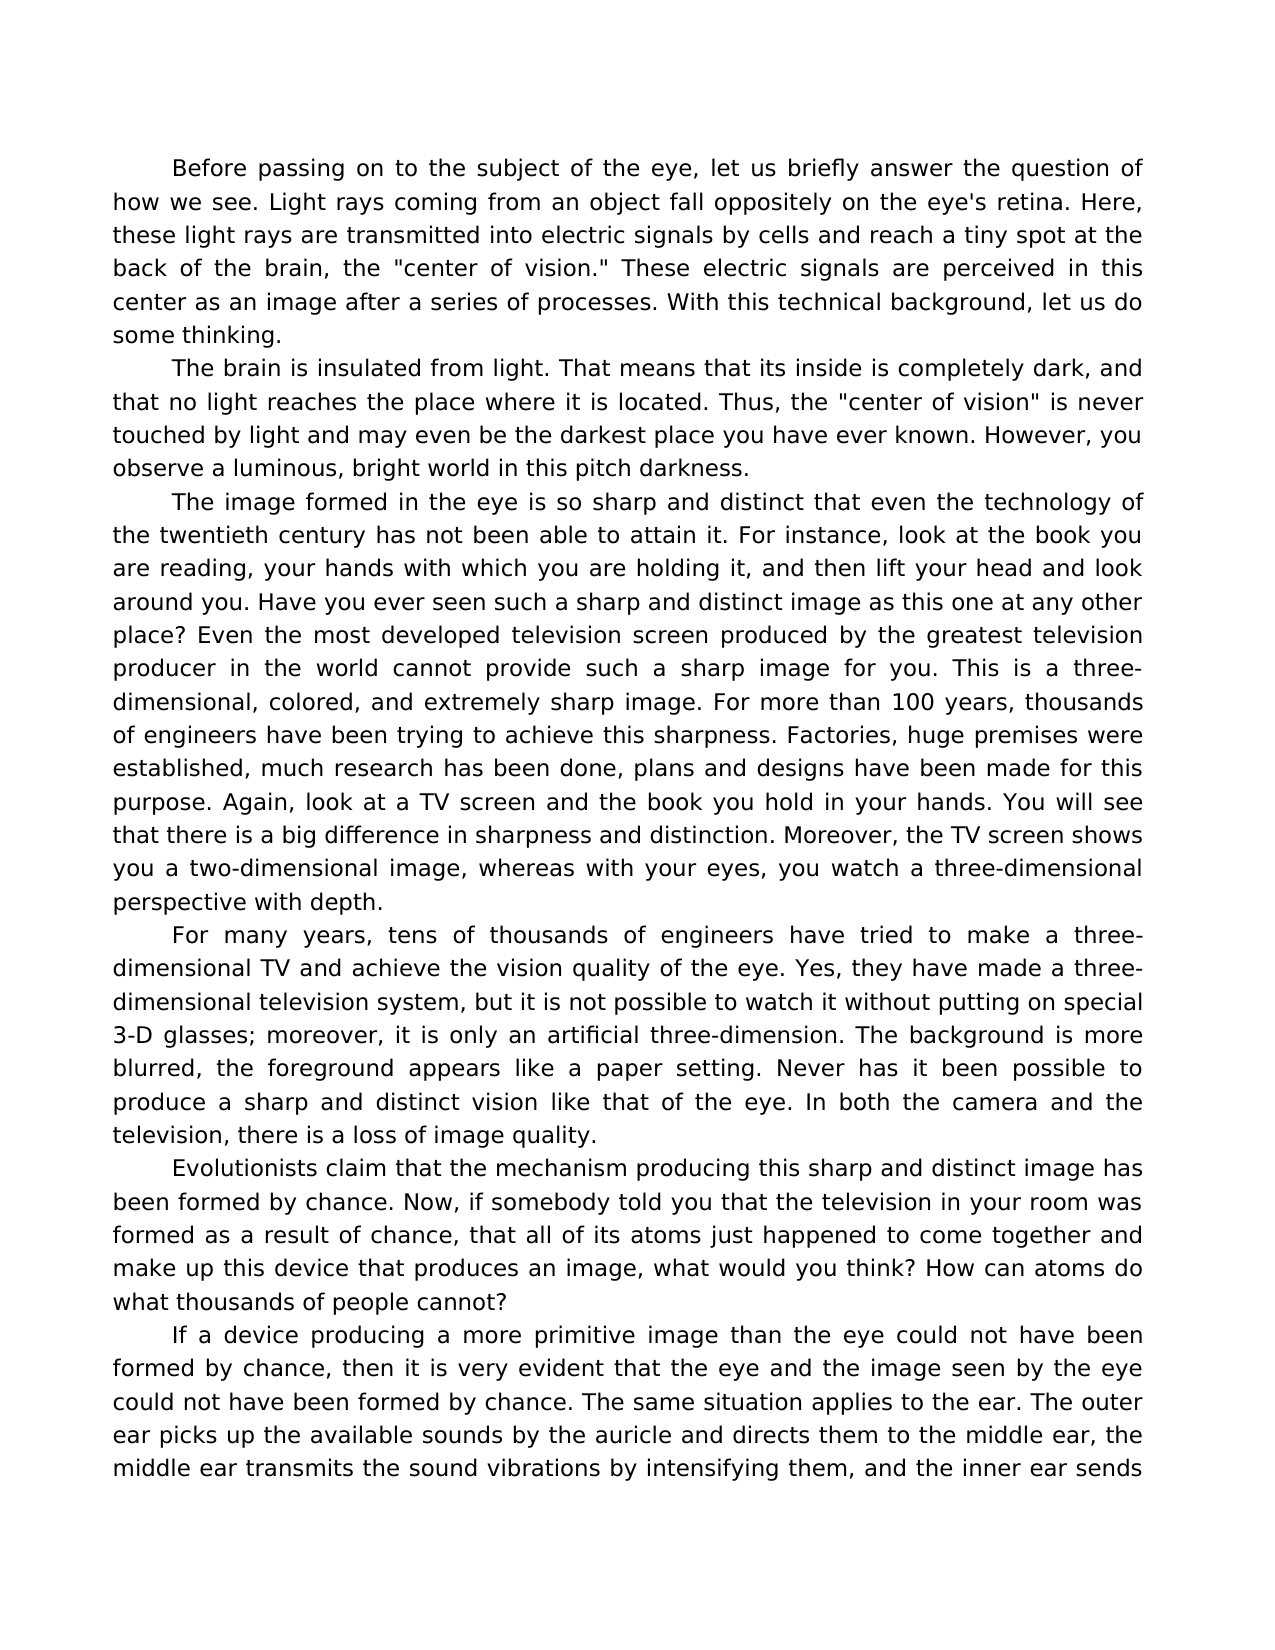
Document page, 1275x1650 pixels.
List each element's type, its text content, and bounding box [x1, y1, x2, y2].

text If a device producing a more primitive image than the eye could not have been formed by chance, then it is very evident that the eye and the image seen by the eye could not have been formed by chance. The same situation applies to the ear. The outer ear picks up the available sounds by the auricle and directs them to the middle ear, the middle ear transmits the sound vibrations by intensifying them, and the inner ear sends [112, 1317, 1145, 1483]
text Evolutionists claim that the mechanism producing this sharp and distinct image has been formed by chance. Now, if somebody told you that the television in your room was formed as a result of chance, that all of its atoms just happened to come together and make up this device that produces an image, what would you think? How can atoms do what thousands of people cannot? [112, 1150, 1145, 1317]
text For many years, tens of thousands of engineers have tried to make a three-dimensional TV and achieve the vision quality of the eye. Yes, they have made a three-dimensional television system, but it is not possible to watch it without putting on special 3-D glasses; moreover, it is only an artificial three-dimension. The background is more blurred, the foreground appears like a paper setting. Never has it been possible to produce a sharp and distinct vision like that of the eye. In both the camera and the television, there is a loss of image quality. [112, 917, 1145, 1150]
text The image formed in the eye is so sharp and distinct that even the technology of the twentieth century has not been able to attain it. For instance, look at the book you are reading, your hands with which you are holding it, and then lift your head and look around you. Have you ever seen such a sharp and distinct image as this one at any other place? Even the most developed television screen produced by the greatest television producer in the world cannot provide such a sharp image for you. This is a three-dimensional, colored, and extremely sharp image. For more than 100 years, thousands of engineers have been trying to achieve this sharpness. Factories, huge premises were established, much research has been done, plans and designs have been made for this purpose. Again, look at a TV screen and the book you hold in your hands. You will see that there is a big difference in sharpness and distinction. Moreover, the TV screen shows you a two-dimensional image, whereas with your eyes, you watch a three-dimensional perspective with depth. [112, 483, 1145, 917]
text The brain is insulated from light. That means that its inside is completely dark, and that no light reaches the place where it is located. Thus, the "center of vision" is never touched by light and may even be the darkest place you have ever known. However, you observe a luminous, bright world in this pitch darkness. [112, 350, 1145, 483]
text Before passing on to the subject of the eye, let us briefly answer the question of how we see. Light rays coming from an object fall oppositely on the eye's retina. Here, these light rays are transmitted into electric signals by cells and reach a tiny spot at the back of the brain, the "center of vision." These electric signals are perceived in this center as an image after a series of processes. With this technical background, let us do some thinking. [112, 150, 1145, 350]
